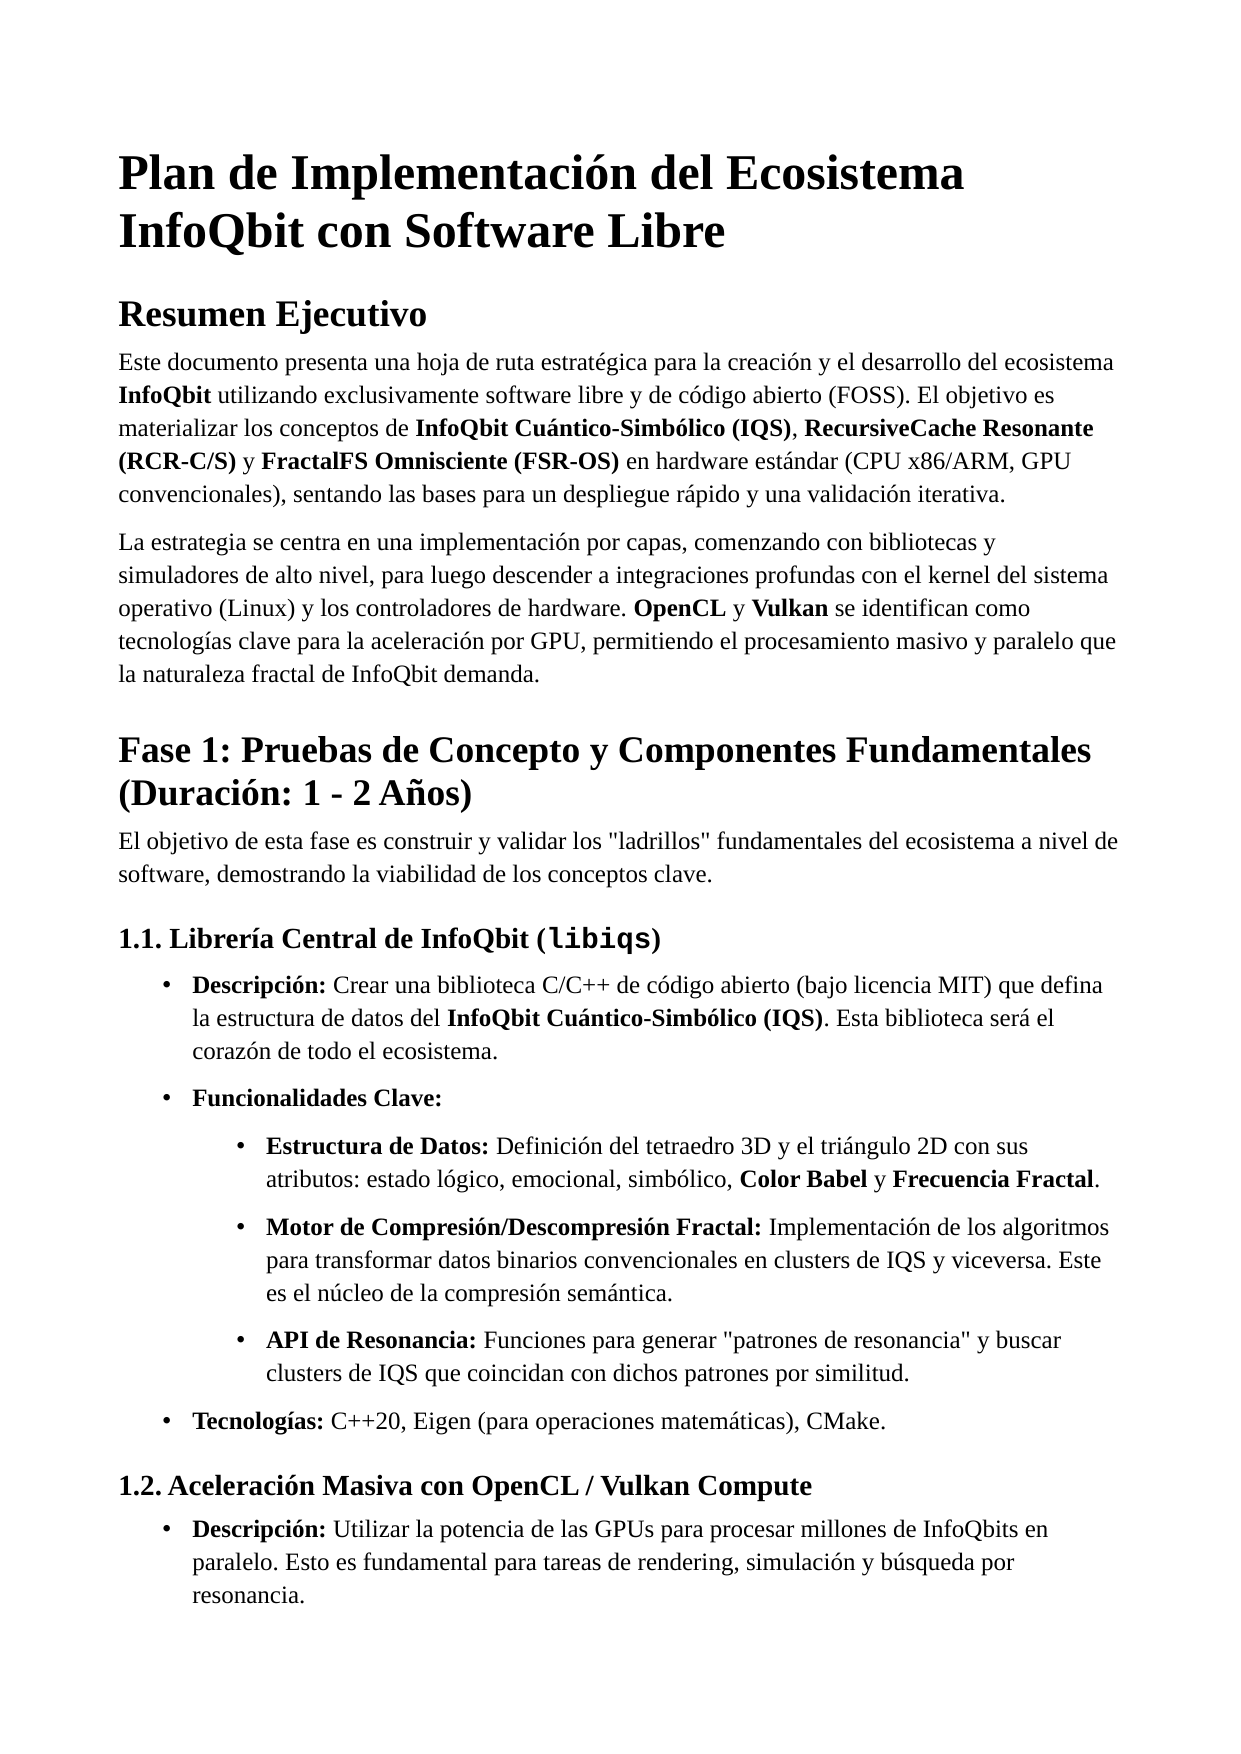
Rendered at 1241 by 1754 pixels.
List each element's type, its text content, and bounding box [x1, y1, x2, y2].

list Descripción: Utilizar la potencia de las GPUs para procesar millones de InfoQbits en paralelo. Esto es fundamental para tareas de rendering, simulación y búsqueda por resonancia. [162, 1514, 1122, 1609]
list Funcionalidades Clave: [162, 1083, 1122, 1112]
subtitle Fase 1: Pruebas de Concepto y Componentes Fundamentales (Duración: 1 - 2 Años) [118, 727, 1122, 813]
subtitle Plan de Implementación del Ecosistema InfoQbit con Software Libre [118, 143, 1122, 258]
text Este documento presenta una hoja de ruta estratégica para la creación y el desarrollo del ecosistema InfoQbit utilizando exclusivamente software libre y de código abierto (FOSS). El objetivo es materializar los conceptos de InfoQbit Cuántico-Simbólico (IQS), RecursiveCache Resonante (RCR-C/S) y FractalFS Omnisciente (FSR-OS) en hardware estándar (CPU x86/ARM, GPU convencionales), sentando las bases para un despliegue rápido y una validación iterativa. [118, 347, 1122, 508]
text La estrategia se centra en una implementación por capas, comenzando con bibliotecas y simuladores de alto nivel, para luego descender a integraciones profundas con el kernel del sistema operativo (Linux) y los controladores de hardware. OpenCL y Vulkan se identifican como tecnologías clave para la aceleración por GPU, permitiendo el procesamiento masivo y paralelo que la naturaleza fractal de InfoQbit demanda. [118, 527, 1122, 688]
list Tecnologías: C++20, Eigen (para operaciones matemáticas), CMake. [162, 1406, 1122, 1435]
subtitle 1.1. Librería Central de InfoQbit (libiqs) [118, 921, 1122, 957]
list Descripción: Crear una biblioteca C/C++ de código abierto (bajo licencia MIT) que defina la estructura de datos del InfoQbit Cuántico-Simbólico (IQS). Esta biblioteca será el corazón de todo el ecosistema. [162, 970, 1122, 1064]
subtitle Resumen Ejecutivo [118, 291, 1122, 334]
list API de Resonancia: Funciones para generar "patrones de resonancia" y buscar clusters de IQS que coincidan con dichos patrones por similitud. [236, 1325, 1122, 1387]
list Estructura de Datos: Definición del tetraedro 3D y el triángulo 2D con sus atributos: estado lógico, emocional, simbólico, Color Babel y Frecuencia Fractal. [236, 1131, 1122, 1193]
subtitle 1.2. Aceleración Masiva con OpenCL / Vulkan Compute [118, 1468, 1122, 1502]
list Motor de Compresión/Descompresión Fractal: Implementación de los algoritmos para transformar datos binarios convencionales en clusters de IQS y viceversa. Este es el núcleo de la compresión semántica. [236, 1212, 1122, 1306]
text El objetivo de esta fase es construir y validar los "ladrillos" fundamentales del ecosistema a nivel de software, demostrando la viabilidad de los conceptos clave. [118, 826, 1122, 888]
